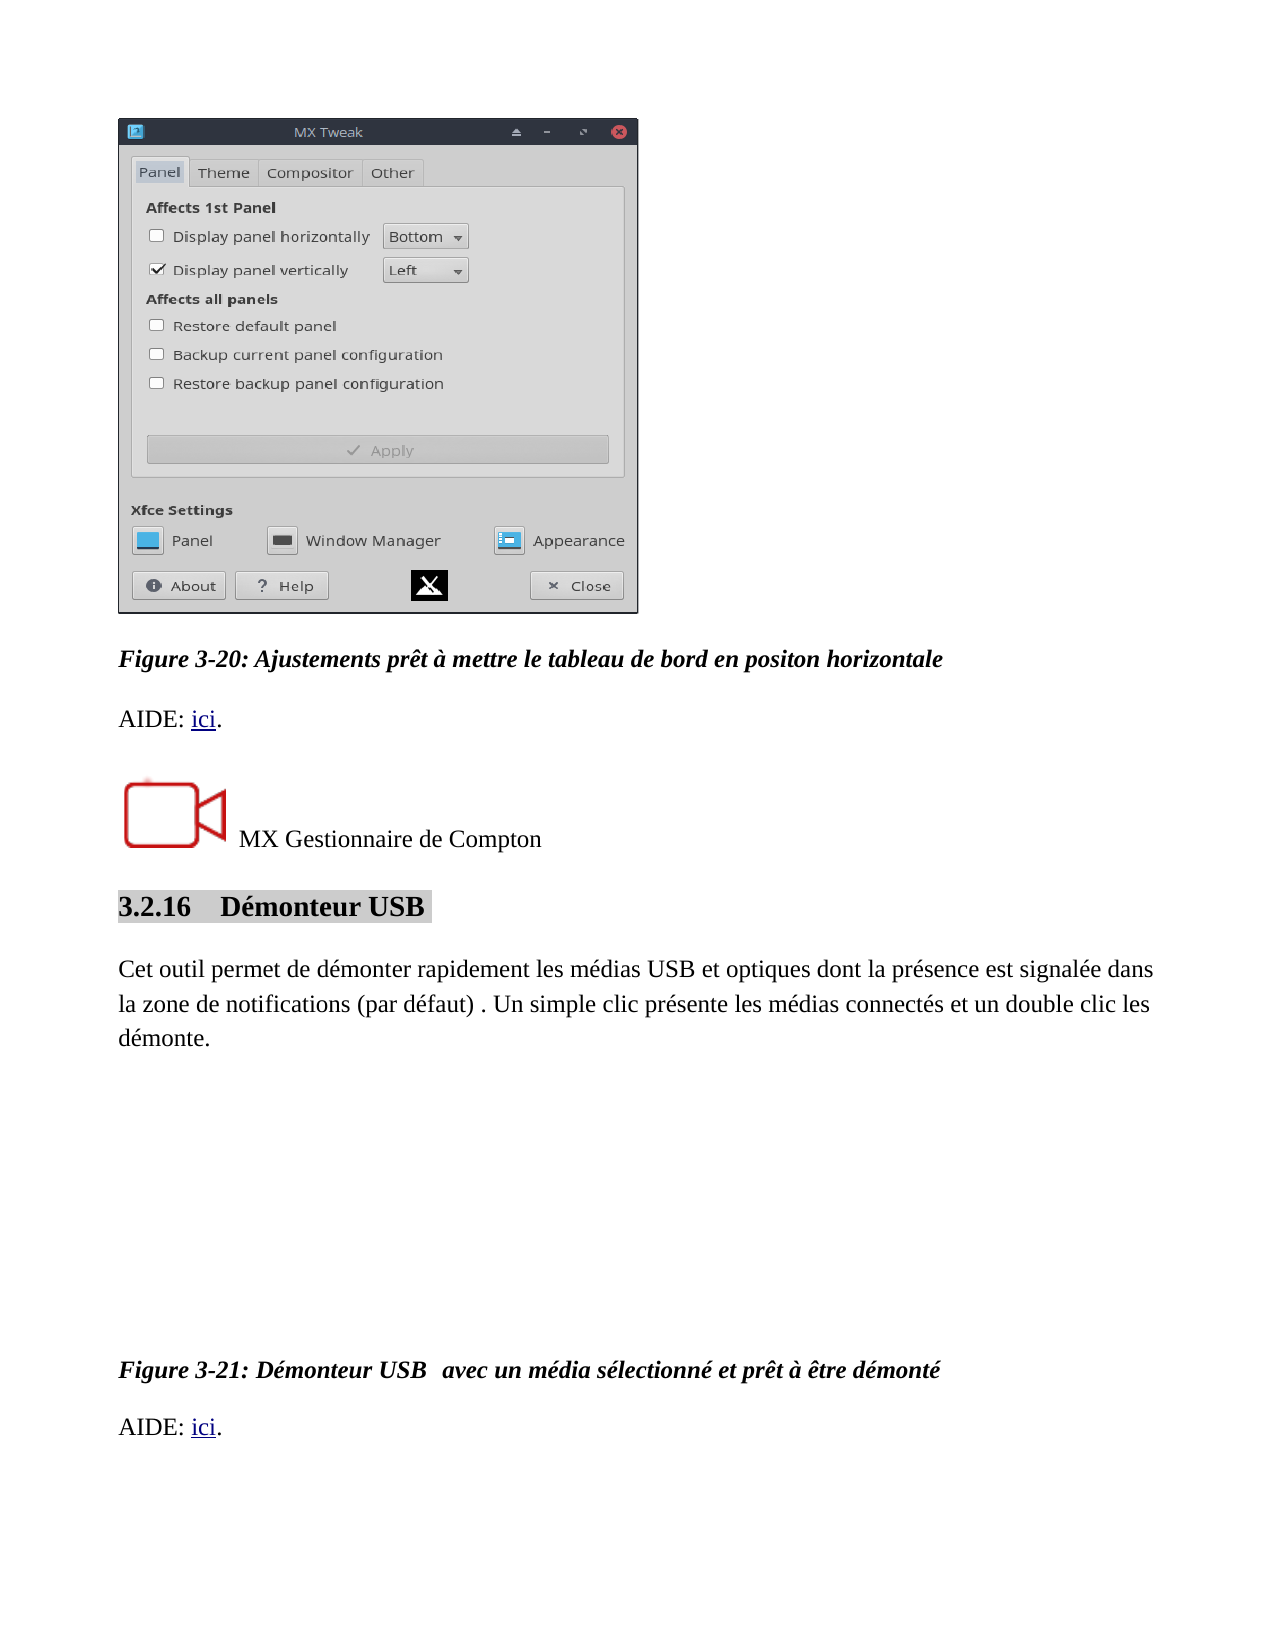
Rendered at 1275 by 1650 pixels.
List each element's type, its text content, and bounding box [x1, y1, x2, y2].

picture [124, 764, 226, 848]
text MX Gestionnaire de Compton [118, 764, 1157, 853]
text AIDE: ici. [118, 704, 1157, 733]
text Figure 3-21: Démonteur USB avec un média sélectionné et prêt à être démonté [118, 1355, 1157, 1384]
picture [118, 118, 639, 614]
text Figure 3-20: Ajustements prêt à mettre le tableau de bord en positon horizontale [118, 644, 1157, 673]
text AIDE: ici. [118, 1412, 1157, 1441]
text Cet outil permet de démonter rapidement les médias USB et optiques dont la présence est signalée dans la zone de notifications (par défaut) . Un simple clic présente les médias connectés et un double clic les démonte. [118, 954, 1157, 1052]
subtitle 3.2.16 Démonteur USB [118, 889, 1157, 923]
